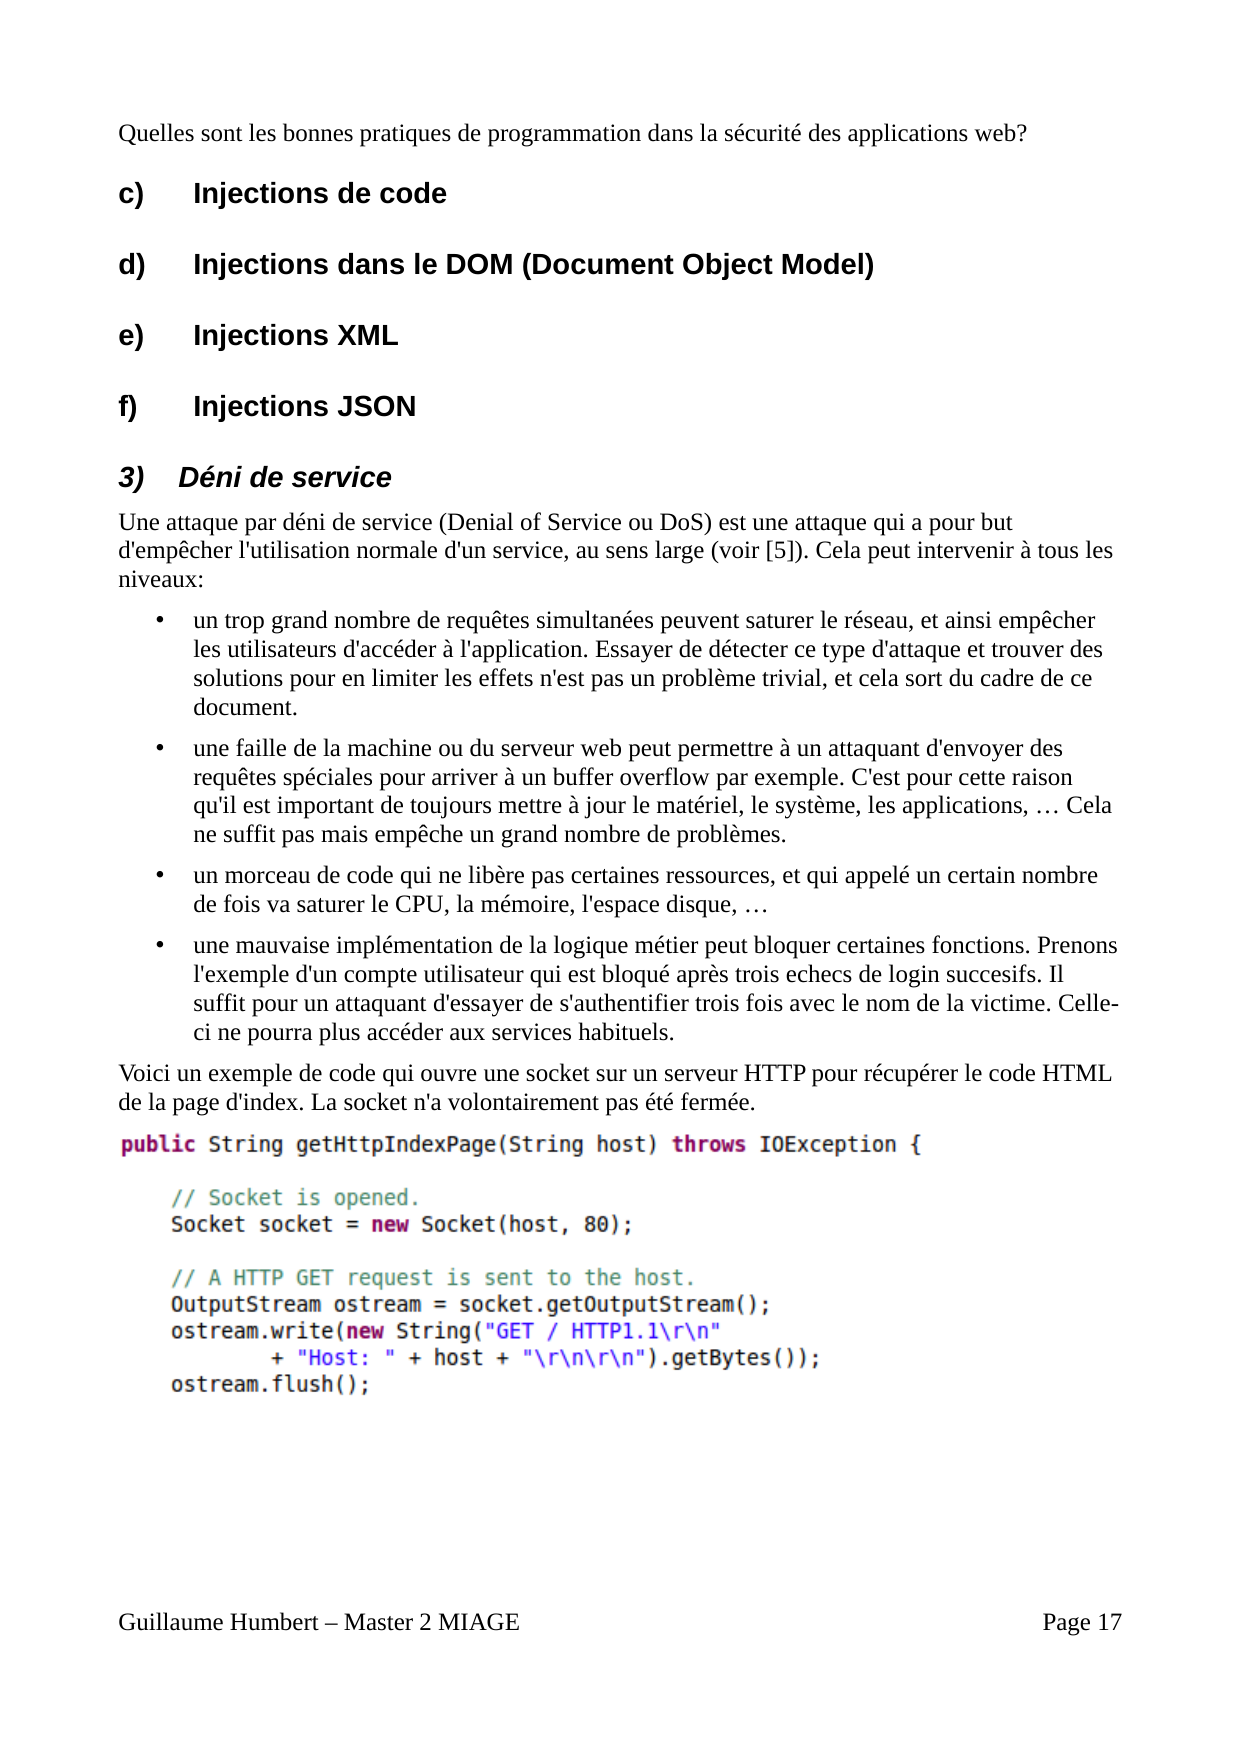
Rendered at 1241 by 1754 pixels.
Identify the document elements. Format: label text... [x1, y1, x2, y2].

text Une attaque par déni de service (Denial of Service ou DoS) est une attaque qui a pour but d'empêcher l'utilisation normale d'un service, au sens large (voir [5]). Cela peut intervenir à tous les niveaux: [118, 507, 1122, 593]
picture [118, 1127, 944, 1414]
subtitle Injections dans le DOM (Document Object Model) [118, 247, 1122, 281]
subtitle Injections de code [118, 176, 1122, 210]
subtitle Injections JSON [118, 389, 1122, 423]
text Voici un exemple de code qui ouvre une socket sur un serveur HTTP pour récupérer le code HTML de la page d'index. La socket n'a volontairement pas été fermée. [118, 1058, 1122, 1115]
list une mauvaise implémentation de la logique métier peut bloquer certaines fonctions. Prenons l'exemple d'un compte utilisateur qui est bloqué après trois echecs de login succesifs. Il suffit pour un attaquant d'essayer de s'authentifier trois fois avec le nom de la victime. Celle-ci ne pourra plus accéder aux services habituels. [156, 930, 1122, 1045]
list un morceau de code qui ne libère pas certaines ressources, et qui appelé un certain nombre de fois va saturer le CPU, la mémoire, l'espace disque, … [156, 860, 1122, 918]
subtitle Déni de service [118, 461, 1122, 494]
list une faille de la machine ou du serveur web peut permettre à un attaquant d'envoyer des requêtes spéciales pour arriver à un buffer overflow par exemple. C'est pour cette raison qu'il est important de toujours mettre à jour le matériel, le système, les applications, … Cela ne suffit pas mais empêche un grand nombre de problèmes. [156, 733, 1122, 848]
subtitle Injections XML [118, 318, 1122, 352]
list un trop grand nombre de requêtes simultanées peuvent saturer le réseau, et ainsi empêcher les utilisateurs d'accéder à l'application. Essayer de détecter ce type d'attaque et trouver des solutions pour en limiter les effets n'est pas un problème trivial, et cela sort du cadre de ce document. [156, 605, 1122, 720]
